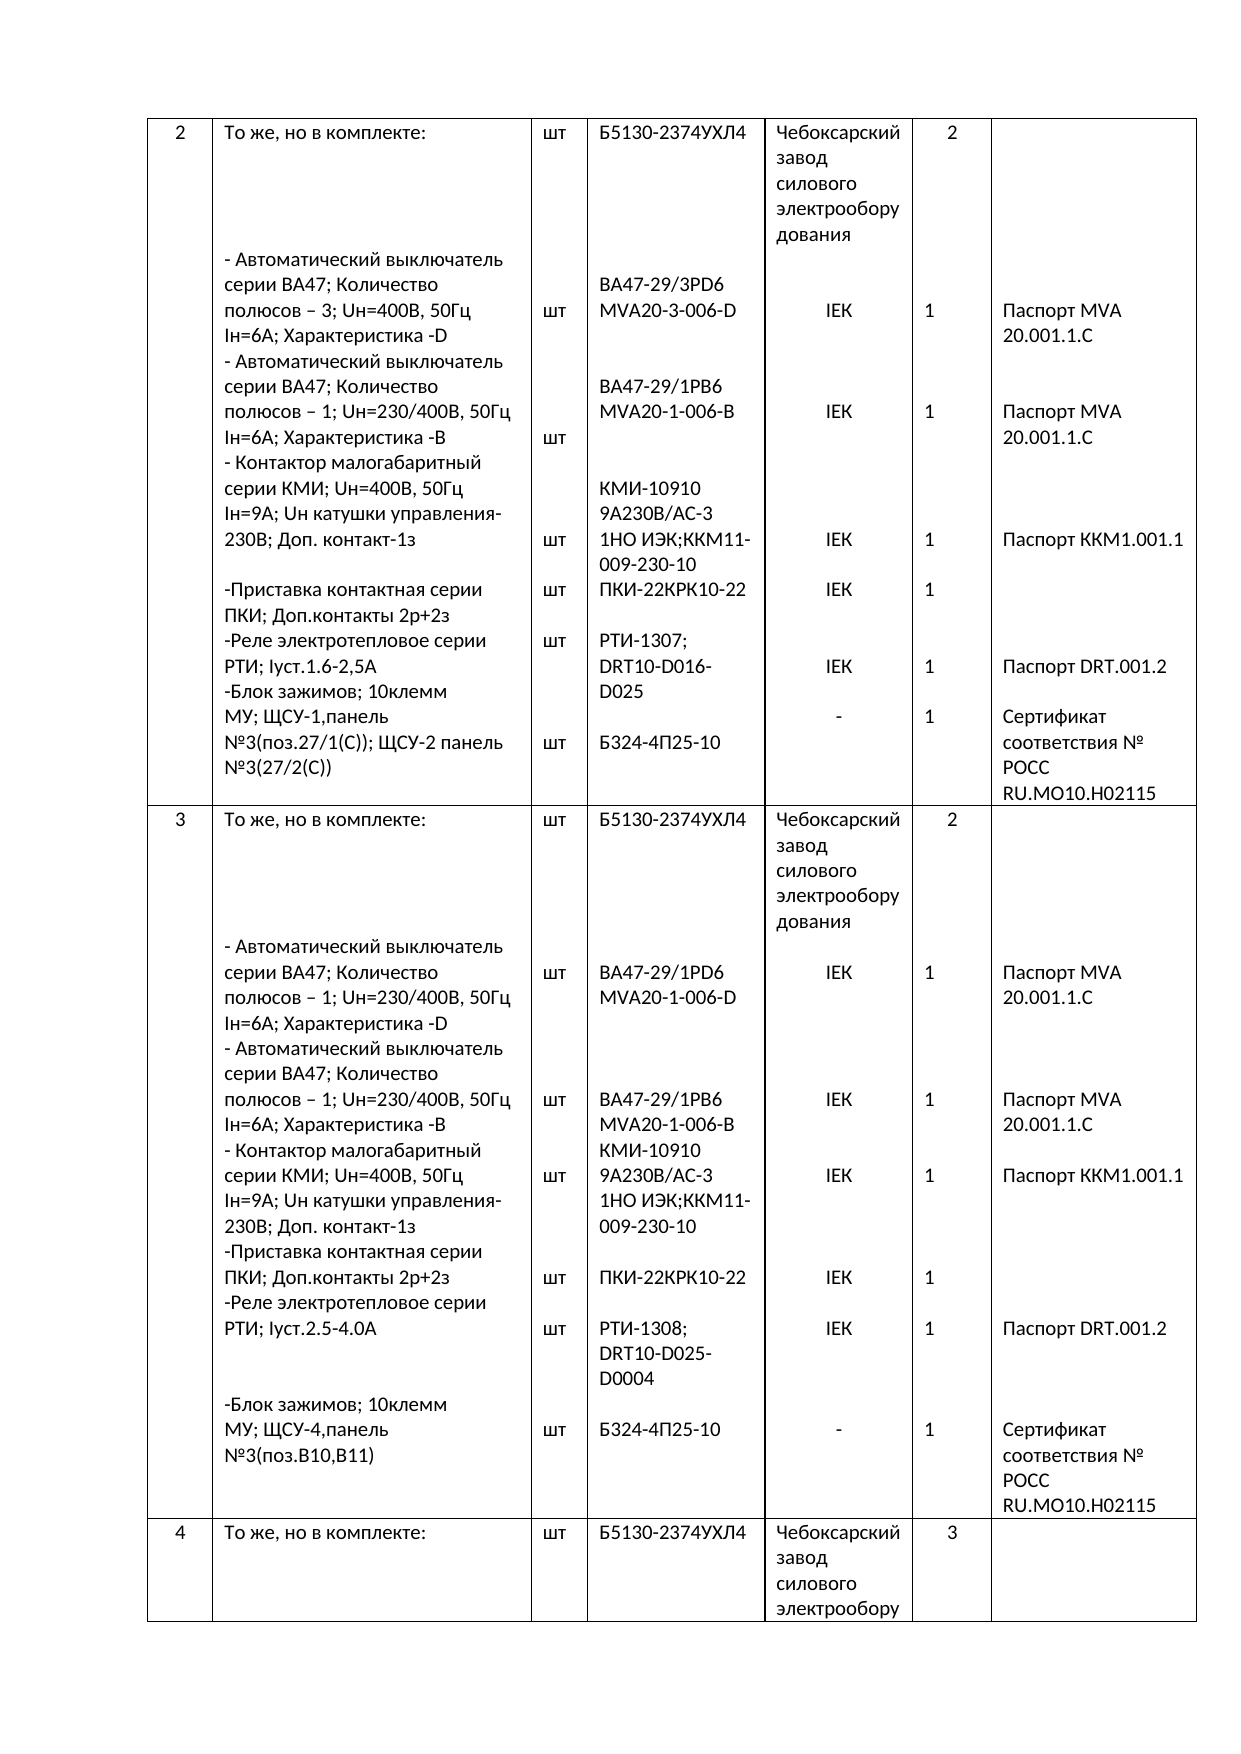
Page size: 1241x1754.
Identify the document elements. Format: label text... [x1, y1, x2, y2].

table_cell Чебоксарский завод силового электрообору [766, 1519, 912, 1621]
table_cell 2 1 1 1 1 1 1 [913, 119, 991, 805]
table_cell 4 [148, 1519, 212, 1621]
table_cell То же, но в комплекте: [213, 1519, 531, 1621]
table_cell шт [532, 1519, 587, 1621]
table_cell Чебоксарский завод силового электрооборудования IЕК IЕК IЕК IЕК IЕК - [766, 806, 912, 1518]
table_cell Паспорт МVA 20.001.1.С Паспорт МVA 20.001.1.С Паспорт ККМ1.001.1 Паспорт DRT.001.2 Сертификат соответствия № РОСС RU.MO10.H02115 [992, 806, 1196, 1518]
table_cell Чебоксарский завод силового электрооборудования IЕК IЕК IЕК IЕК IЕК - [766, 119, 912, 805]
table_cell 3 [913, 1519, 991, 1621]
table_cell шт шт шт шт шт шт шт [532, 119, 587, 805]
table_cell Б5130-2374УХЛ4 [588, 1519, 764, 1621]
table_cell Б5130-2374УХЛ4 ВА47-29/1РD6 MVA20-1-006-D ВА47-29/1РВ6 MVA20-1-006-В КМИ-10910 9А230В/АС-3 1НО ИЭК;ККМ11-009-230-10 ПКИ-22КРК10-22 РТИ-1308; DRT10-D025-D0004 Б324-4П25-10 [588, 806, 764, 1518]
table_cell То же, но в комплекте: - Автоматический выключатель серии ВА47; Количество полюсов – 3; Uн=400В, 50Гц Iн=6А; Характеристика -D - Автоматический выключатель серии ВА47; Количество полюсов – 1; Uн=230/400В, 50Гц Iн=6А; Характеристика -В - Контактор малогабаритный серии КМИ; Uн=400В, 50Гц Iн=9А; Uн катушки управления-230В; Доп. контакт-1з -Приставка контактная серии ПКИ; Доп.контакты 2р+2з -Реле электротепловое серии РТИ; Iуст.1.6-2,5А -Блок зажимов; 10клемм МУ; ЩСУ-1,панель №3(поз.27/1(С)); ЩСУ-2 панель №3(27/2(С)) [213, 119, 531, 805]
table_cell 3 [148, 806, 212, 1518]
table_cell 2 1 1 1 1 1 1 [913, 806, 991, 1518]
table_cell 2 [148, 119, 212, 805]
table_cell Б5130-2374УХЛ4 ВА47-29/3РD6 MVA20-3-006-D ВА47-29/1РВ6 MVA20-1-006-В КМИ-10910 9А230В/АС-3 1НО ИЭК;ККМ11-009-230-10 ПКИ-22КРК10-22 РТИ-1307; DRT10-D016-D025 Б324-4П25-10 [588, 119, 764, 805]
table_cell шт шт шт шт шт шт шт [532, 806, 587, 1518]
table_cell Паспорт МVA 20.001.1.С Паспорт МVA 20.001.1.С Паспорт ККМ1.001.1 Паспорт DRT.001.2 Сертификат соответствия № РОСС RU.MO10.H02115 [992, 119, 1196, 805]
table_cell То же, но в комплекте: - Автоматический выключатель серии ВА47; Количество полюсов – 1; Uн=230/400В, 50Гц Iн=6А; Характеристика -D - Автоматический выключатель серии ВА47; Количество полюсов – 1; Uн=230/400В, 50Гц Iн=6А; Характеристика -В - Контактор малогабаритный серии КМИ; Uн=400В, 50Гц Iн=9А; Uн катушки управления-230В; Доп. контакт-1з -Приставка контактная серии ПКИ; Доп.контакты 2р+2з -Реле электротепловое серии РТИ; Iуст.2.5-4.0А -Блок зажимов; 10клемм МУ; ЩСУ-4,панель №3(поз.В10,В11) [213, 806, 531, 1518]
table_cell [992, 1519, 1196, 1621]
